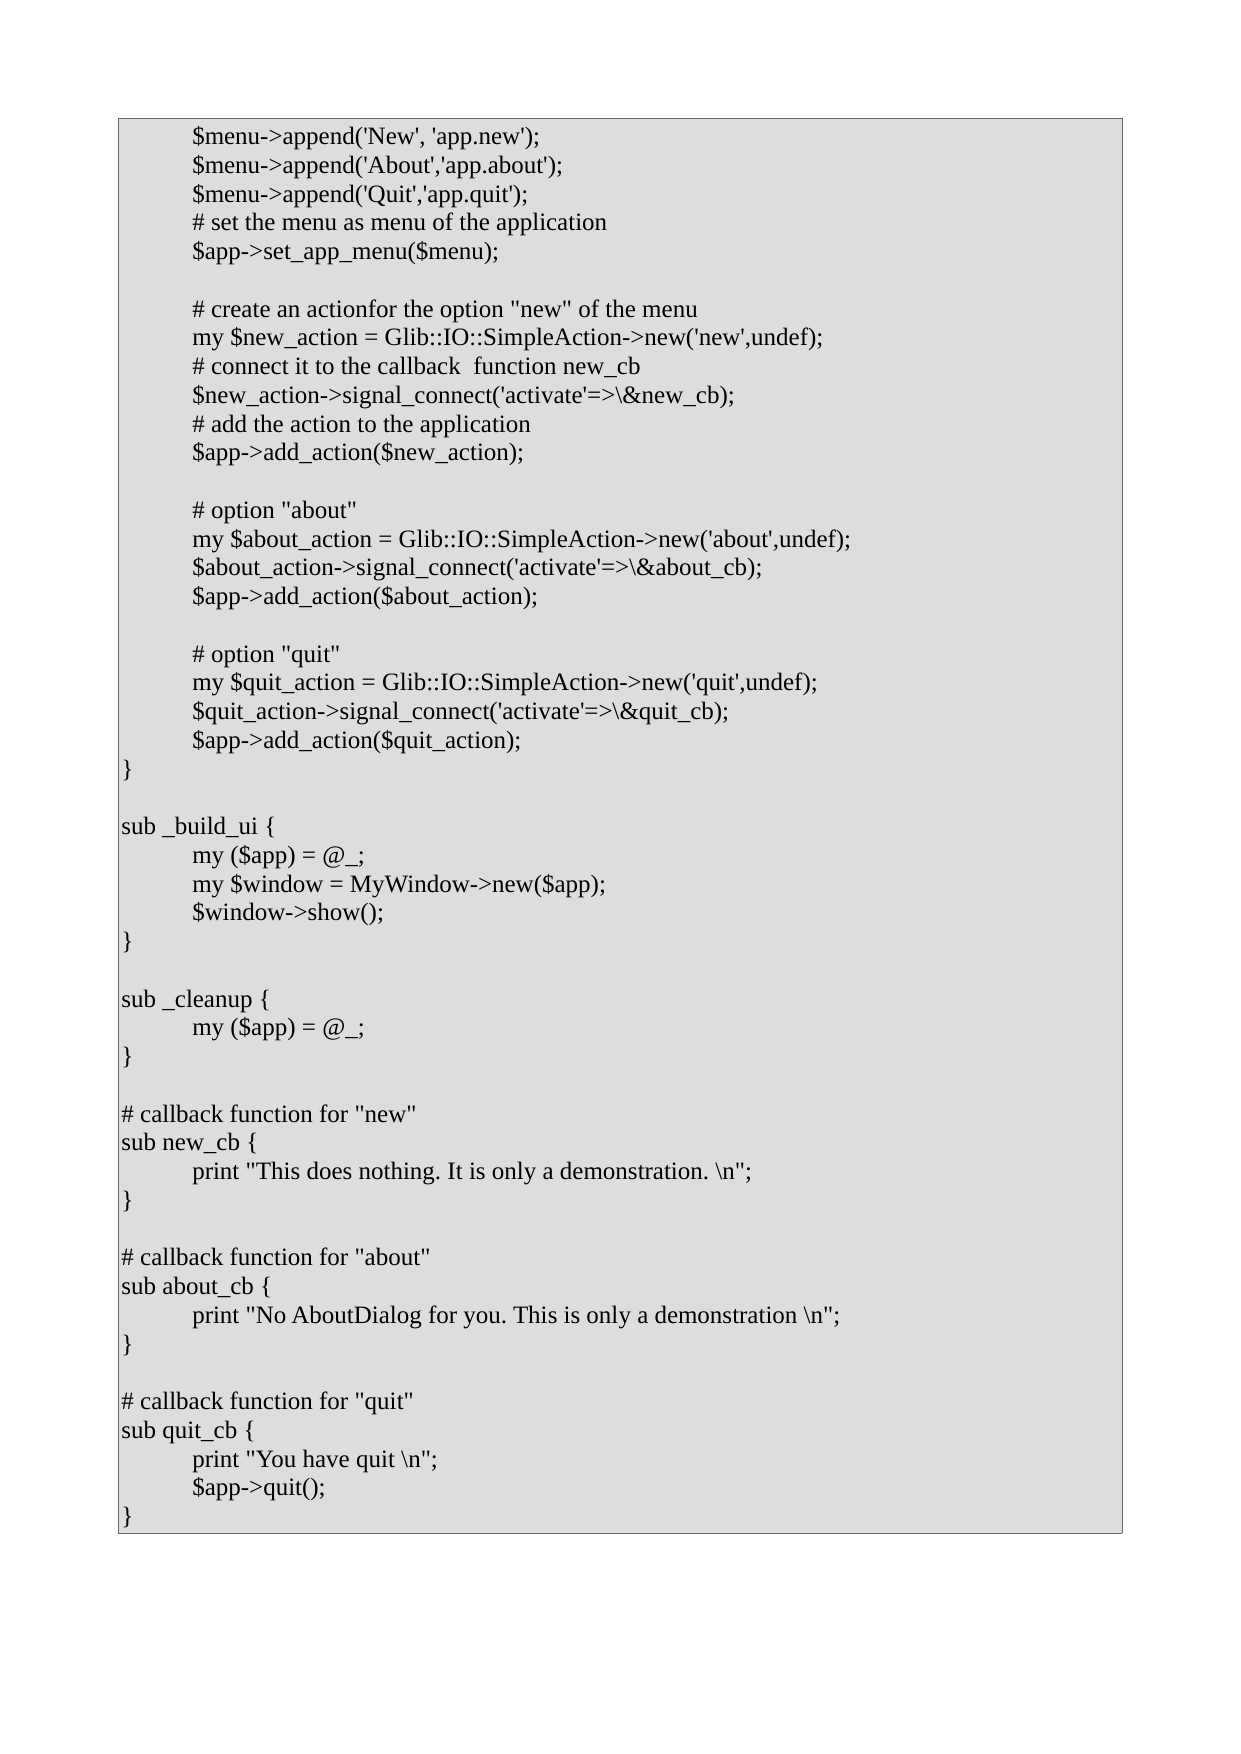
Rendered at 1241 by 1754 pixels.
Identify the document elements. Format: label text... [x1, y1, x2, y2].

text # connect it to the callback function new_cb [119, 348, 1122, 377]
text my $window = MyWindow->new($app); [119, 866, 1122, 894]
text $about_action->signal_connect('activate'=>\&about_cb); [119, 549, 1122, 578]
text $app->add_action($new_action); [119, 434, 1122, 463]
text } [119, 1182, 1122, 1211]
text # set the menu as menu of the application [119, 204, 1122, 233]
text } [119, 923, 1122, 952]
text my ($app) = @_; [119, 837, 1122, 866]
text sub quit_cb { [119, 1412, 1122, 1441]
text } [119, 1498, 1122, 1533]
text print "You have quit \n"; [119, 1441, 1122, 1469]
text } [119, 1038, 1122, 1067]
text $app->set_app_menu($menu); [119, 233, 1122, 262]
text # option "about" [119, 492, 1122, 521]
text # create an actionfor the option "new" of the menu [119, 291, 1122, 319]
text my $about_action = Glib::IO::SimpleAction->new('about',undef); [119, 521, 1122, 549]
text sub about_cb { [119, 1268, 1122, 1297]
text my $quit_action = Glib::IO::SimpleAction->new('quit',undef); [119, 664, 1122, 693]
text $menu->append('Quit','app.quit'); [119, 176, 1122, 204]
text sub _build_ui { [119, 808, 1122, 837]
text print "This does nothing. It is only a demonstration. \n"; [119, 1153, 1122, 1182]
text sub _cleanup { [119, 981, 1122, 1009]
text my ($app) = @_; [119, 1009, 1122, 1038]
text $app->add_action($quit_action); [119, 722, 1122, 751]
text $app->quit(); [119, 1469, 1122, 1498]
text $new_action->signal_connect('activate'=>\&new_cb); [119, 377, 1122, 406]
text $quit_action->signal_connect('activate'=>\&quit_cb); [119, 693, 1122, 722]
text $menu->append('About','app.about'); [119, 147, 1122, 176]
text $menu->append('New', 'app.new'); [119, 119, 1122, 147]
text my $new_action = Glib::IO::SimpleAction->new('new',undef); [119, 319, 1122, 348]
text # callback function for "quit" [119, 1383, 1122, 1412]
text } [119, 1326, 1122, 1354]
text # callback function for "about" [119, 1239, 1122, 1268]
text $window->show(); [119, 894, 1122, 923]
text # add the action to the application [119, 406, 1122, 434]
text # callback function for "new" [119, 1096, 1122, 1124]
text $app->add_action($about_action); [119, 578, 1122, 607]
text # option "quit" [119, 636, 1122, 664]
text print "No AboutDialog for you. This is only a demonstration \n"; [119, 1297, 1122, 1326]
text } [119, 751, 1122, 779]
text sub new_cb { [119, 1124, 1122, 1153]
